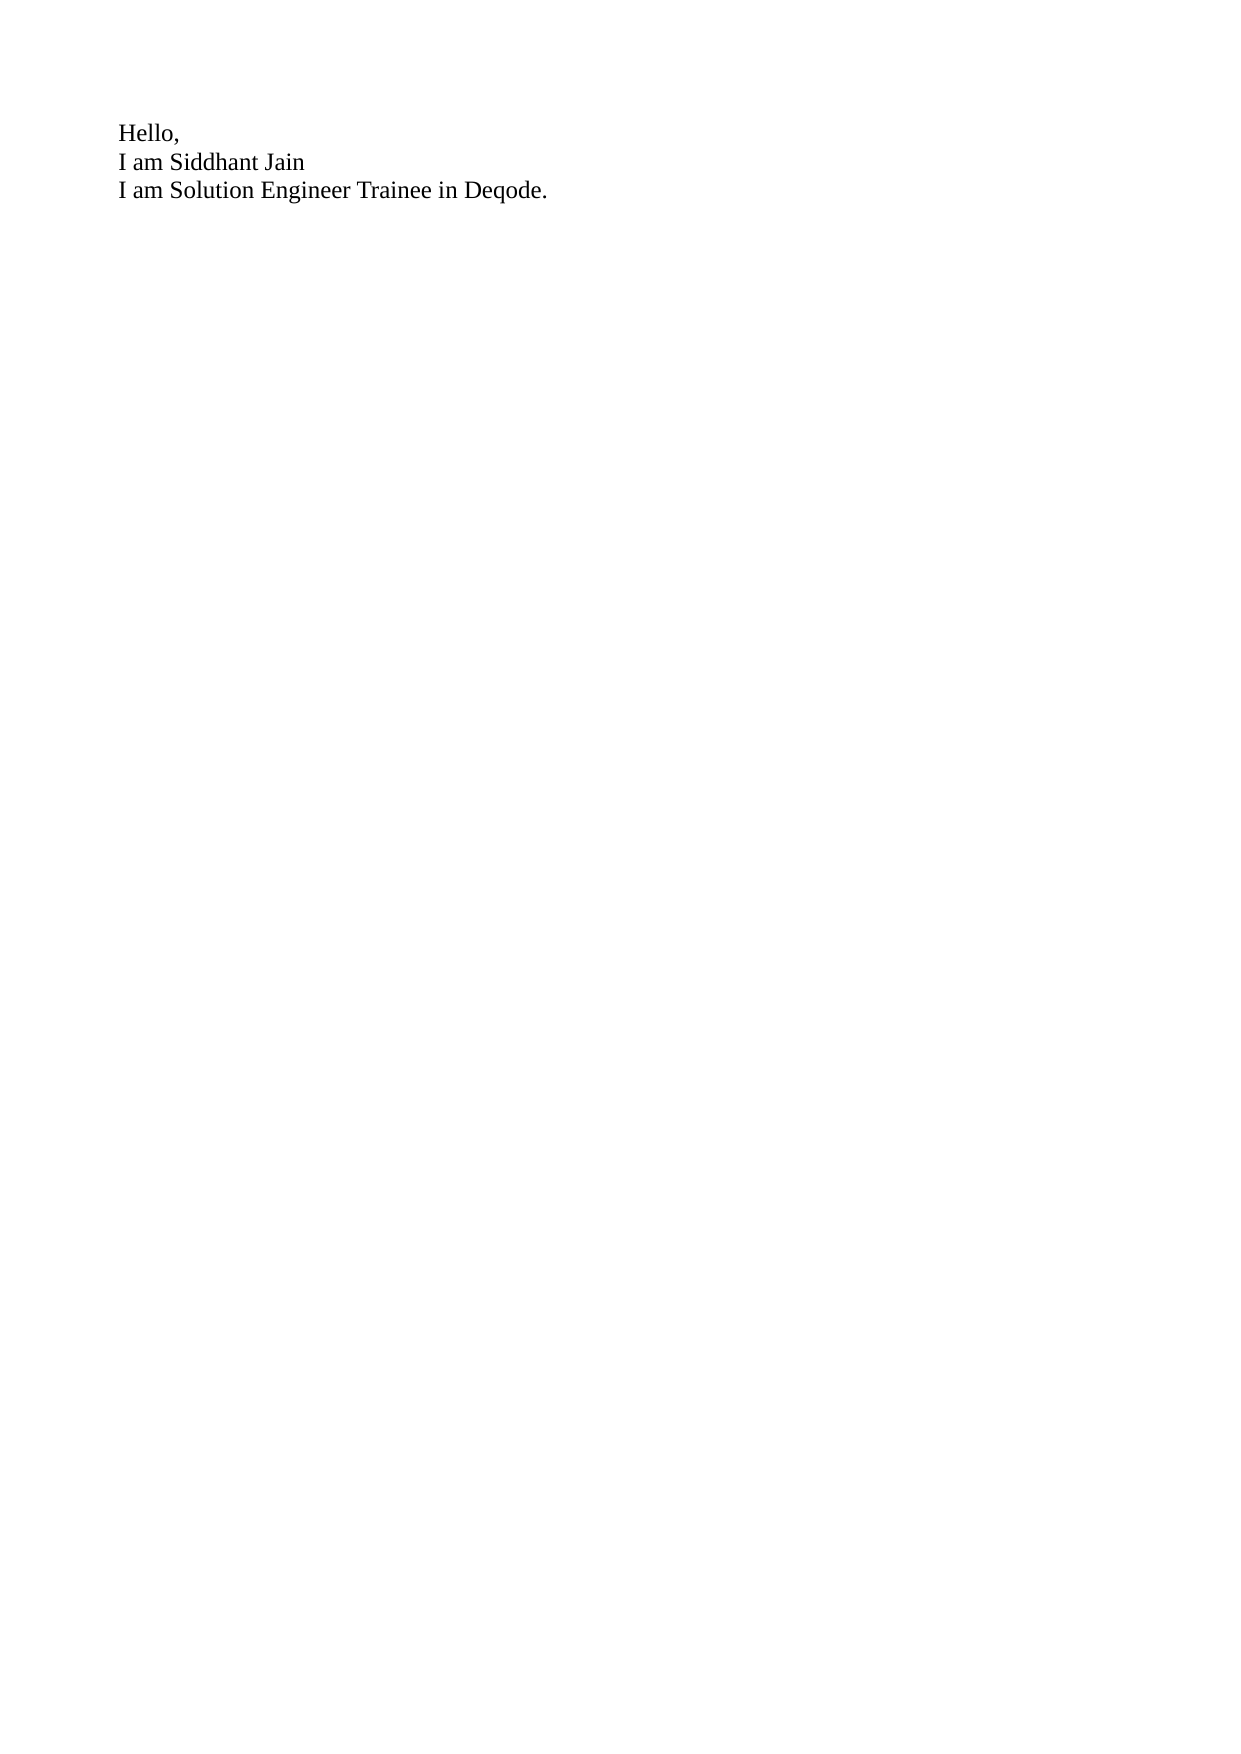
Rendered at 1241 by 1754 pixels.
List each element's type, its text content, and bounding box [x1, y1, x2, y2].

text Hello, [118, 118, 1122, 147]
text I am Solution Engineer Trainee in Deqode. [118, 176, 1122, 204]
text I am Siddhant Jain [118, 147, 1122, 176]
